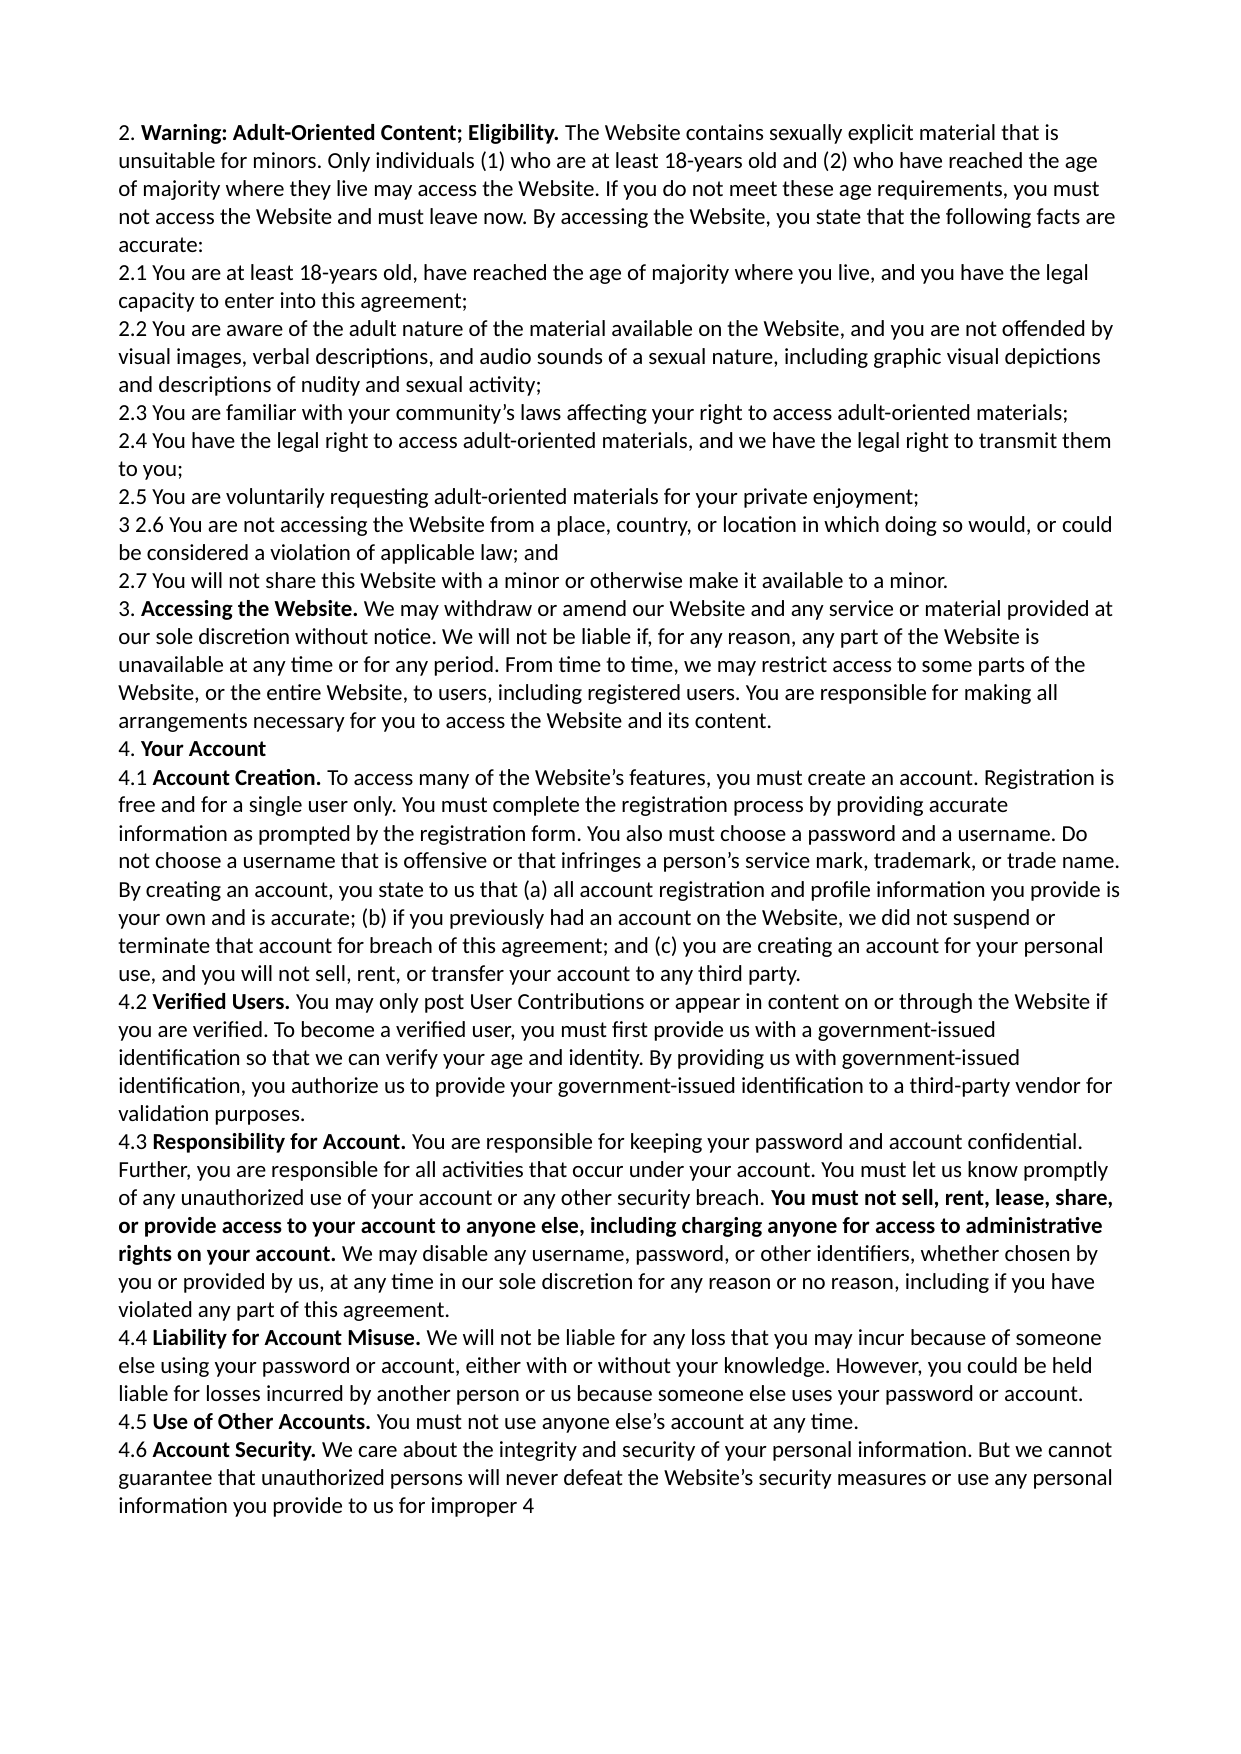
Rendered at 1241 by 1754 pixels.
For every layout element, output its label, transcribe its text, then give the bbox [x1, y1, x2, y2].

text 4.3 Responsibility for Account. You are responsible for keeping your password and account confidential. Further, you are responsible for all activities that occur under your account. You must let us know promptly of any unauthorized use of your account or any other security breach. You must not sell, rent, lease, share, or provide access to your account to anyone else, including charging anyone for access to administrative rights on your account. We may disable any username, password, or other identifiers, whether chosen by you or provided by us, at any time in our sole discretion for any reason or no reason, including if you have violated any part of this agreement. [118, 1127, 1122, 1323]
text 2.1 You are at least 18-years old, have reached the age of majority where you live, and you have the legal capacity to enter into this agreement; [118, 258, 1122, 314]
text 2.4 You have the legal right to access adult-oriented materials, and we have the legal right to transmit them to you; [118, 426, 1122, 482]
text 4.6 Account Security. We care about the integrity and security of your personal information. But we cannot guarantee that unauthorized persons will never defeat the Website’s security measures or use any personal information you provide to us for improper 4 [118, 1435, 1122, 1519]
text 4.5 Use of Other Accounts. You must not use anyone else’s account at any time. [118, 1407, 1122, 1435]
text 2.7 You will not share this Website with a minor or otherwise make it available to a minor. [118, 566, 1122, 594]
text 3 2.6 You are not accessing the Website from a place, country, or location in which doing so would, or could be considered a violation of applicable law; and [118, 510, 1122, 566]
text 2.5 You are voluntarily requesting adult-oriented materials for your private enjoyment; [118, 482, 1122, 510]
text 4.2 Verified Users. You may only post User Contributions or appear in content on or through the Website if you are verified. To become a verified user, you must first provide us with a government-issued identification so that we can verify your age and identity. By providing us with government-issued identification, you authorize us to provide your government-issued identification to a third-party vendor for validation purposes. [118, 987, 1122, 1127]
text 2.3 You are familiar with your community’s laws affecting your right to access adult-oriented materials; [118, 398, 1122, 426]
text 4.1 Account Creation. To access many of the Website’s features, you must create an account. Registration is free and for a single user only. You must complete the registration process by providing accurate information as prompted by the registration form. You also must choose a password and a username. Do not choose a username that is offensive or that infringes a person’s service mark, trademark, or trade name. By creating an account, you state to us that (a) all account registration and profile information you provide is your own and is accurate; (b) if you previously had an account on the Website, we did not suspend or terminate that account for breach of this agreement; and (c) you are creating an account for your personal use, and you will not sell, rent, or transfer your account to any third party. [118, 763, 1122, 987]
text 2. Warning: Adult-Oriented Content; Eligibility. The Website contains sexually explicit material that is unsuitable for minors. Only individuals (1) who are at least 18-years old and (2) who have reached the age of majority where they live may access the Website. If you do not meet these age requirements, you must not access the Website and must leave now. By accessing the Website, you state that the following facts are accurate: [118, 118, 1122, 258]
text 4.4 Liability for Account Misuse. We will not be liable for any loss that you may incur because of someone else using your password or account, either with or without your knowledge. However, you could be held liable for losses incurred by another person or us because someone else uses your password or account. [118, 1323, 1122, 1407]
text 3. Accessing the Website. We may withdraw or amend our Website and any service or material provided at our sole discretion without notice. We will not be liable if, for any reason, any part of the Website is unavailable at any time or for any period. From time to time, we may restrict access to some parts of the Website, or the entire Website, to users, including registered users. You are responsible for making all arrangements necessary for you to access the Website and its content. [118, 594, 1122, 734]
text 4. Your Account [118, 734, 1122, 763]
text 2.2 You are aware of the adult nature of the material available on the Website, and you are not offended by visual images, verbal descriptions, and audio sounds of a sexual nature, including graphic visual depictions and descriptions of nudity and sexual activity; [118, 314, 1122, 398]
